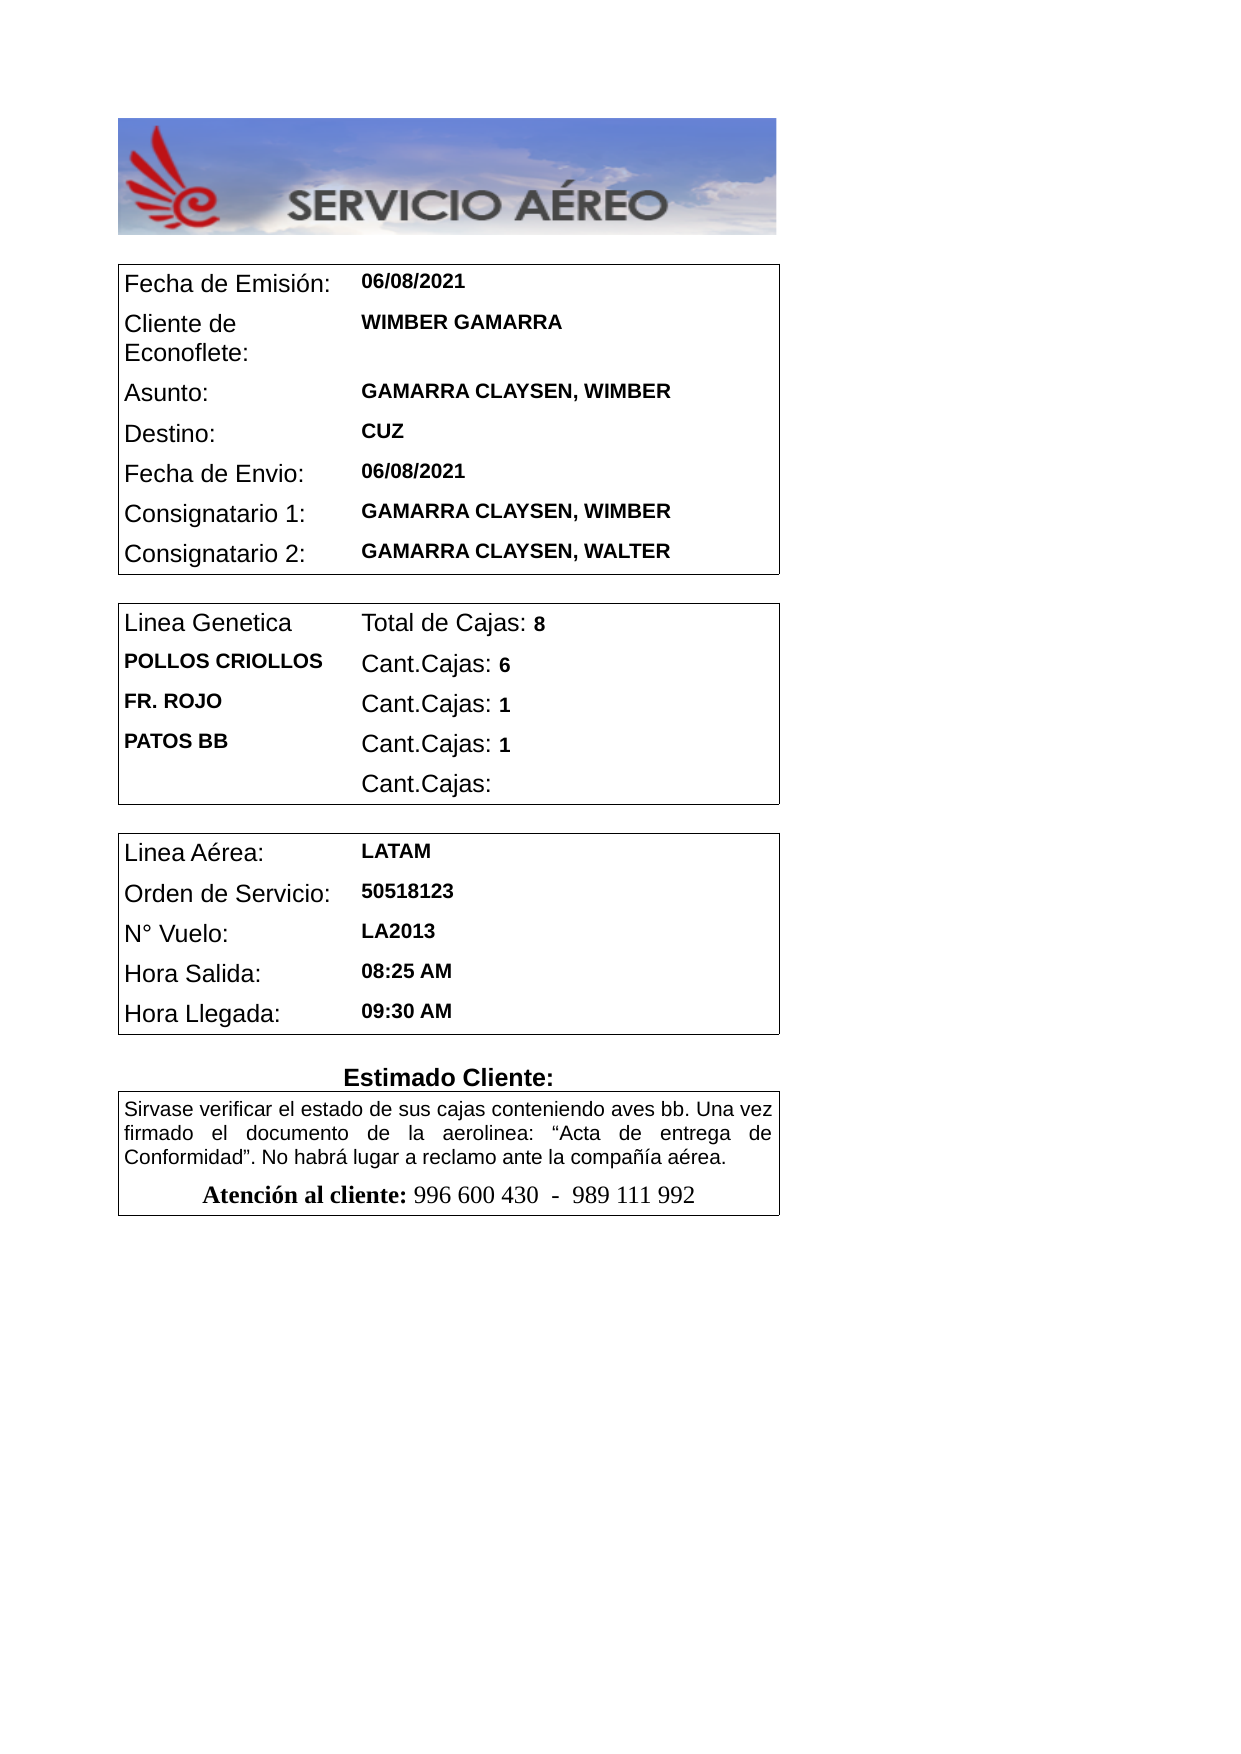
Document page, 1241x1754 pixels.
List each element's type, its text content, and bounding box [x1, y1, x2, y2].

table_cell [118, 575, 356, 603]
table_header 06/08/2021 [356, 265, 779, 304]
table_cell Fecha de Envio: [119, 453, 356, 493]
table_cell Consignatario 2: [119, 534, 356, 574]
table_cell [356, 805, 779, 833]
table_cell Asunto: [119, 373, 356, 413]
table_cell LATAM [356, 834, 779, 873]
table_cell Atención al cliente: 996 600 430 - 989 111 992 [119, 1175, 779, 1215]
table_cell LA2013 [356, 913, 779, 953]
table_cell GAMARRA CLAYSEN, WIMBER [356, 493, 779, 533]
table_cell Estimado Cliente: [118, 1035, 779, 1091]
table_cell POLLOS CRIOLLOS [119, 643, 356, 683]
table_cell 08:25 AM [356, 953, 779, 993]
table_cell GAMARRA CLAYSEN, WALTER [356, 534, 779, 574]
table_cell Destino: [119, 413, 356, 453]
table_cell Cliente de Econoflete: [119, 304, 356, 373]
table_cell Hora Salida: [119, 953, 356, 993]
table_header Fecha de Emisión: [119, 265, 356, 304]
table_cell Cant.Cajas: [356, 764, 779, 804]
table_cell [118, 805, 356, 833]
table_cell Orden de Servicio: [119, 873, 356, 913]
picture [118, 118, 777, 235]
table_cell Cant.Cajas: 6 [356, 643, 779, 683]
table_cell PATOS BB [119, 723, 356, 763]
table_cell GAMARRA CLAYSEN, WIMBER [356, 373, 779, 413]
table_cell WIMBER GAMARRA [356, 304, 779, 373]
table_cell Consignatario 1: [119, 493, 356, 533]
table_cell 06/08/2021 [356, 453, 779, 493]
table_cell Linea Genetica [119, 604, 356, 643]
table_cell 50518123 [356, 873, 779, 913]
table_cell Cant.Cajas: 1 [356, 723, 779, 763]
table_cell CUZ [356, 413, 779, 453]
table_cell Hora Llegada: [119, 994, 356, 1034]
table_cell Cant.Cajas: 1 [356, 683, 779, 723]
table_cell [356, 575, 779, 603]
table_cell Total de Cajas: 8 [356, 604, 779, 643]
table_cell N° Vuelo: [119, 913, 356, 953]
table_cell Sirvase verificar el estado de sus cajas conteniendo aves bb. Una vez firmado el documento de la aerolinea: “Acta de entrega de Conformidad”. No habrá lugar a reclamo ante la compañía aérea. [119, 1092, 779, 1175]
table_cell 09:30 AM [356, 994, 779, 1034]
table_cell [119, 764, 356, 804]
table_cell Linea Aérea: [119, 834, 356, 873]
table_cell FR. ROJO [119, 683, 356, 723]
